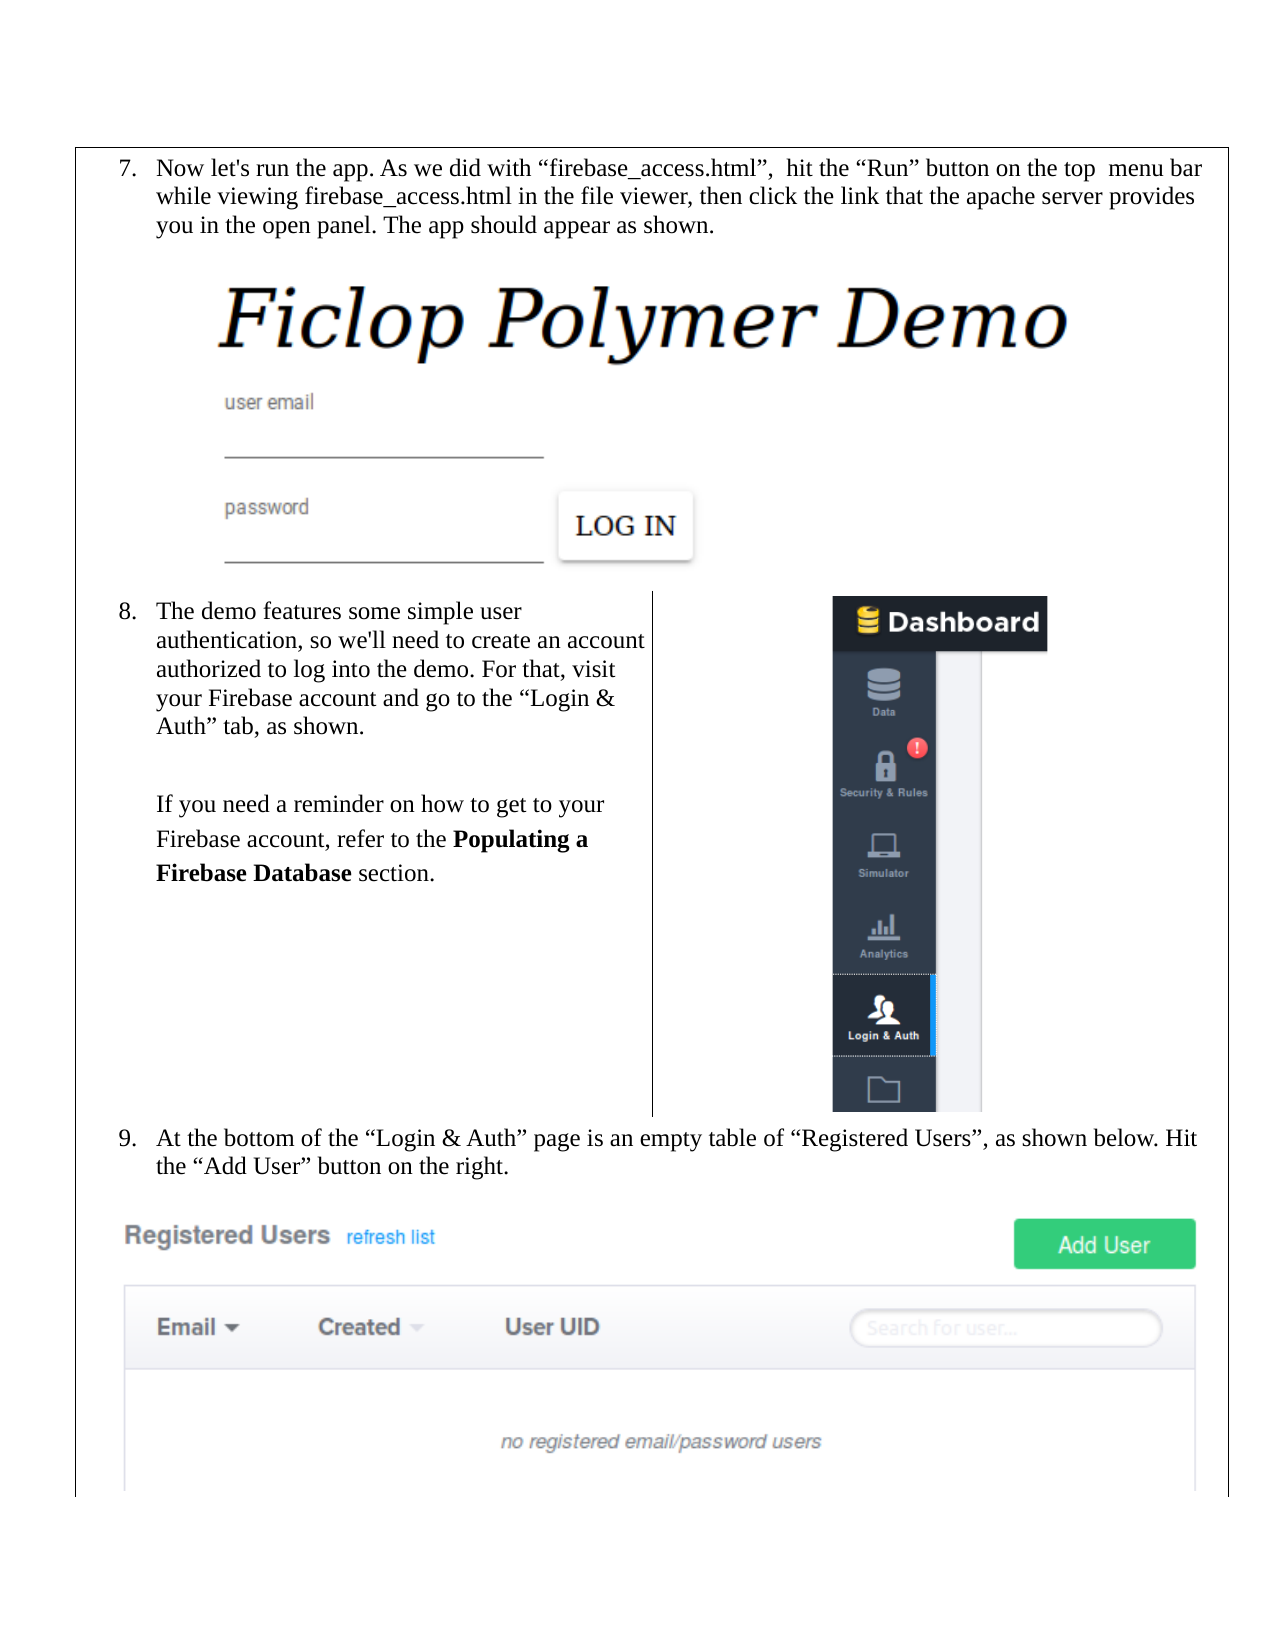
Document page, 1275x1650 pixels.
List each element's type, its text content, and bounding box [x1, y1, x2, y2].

table_cell [653, 591, 1228, 1117]
picture [99, 1208, 1204, 1491]
picture [215, 267, 1088, 585]
picture [832, 596, 1048, 1112]
table_cell The demo features some simple user authentication, so we'll need to create an account authorized to log into the demo. For that, visit your Firebase account and go to the “Login & Auth” tab, as shown. If you need a reminder on how to get to your Firebase account, refer to the Populating a Firebase Database section. [76, 591, 652, 1117]
table_cell At the bottom of the “Login & Auth” page is an empty table of “Registered Users”, as shown below. Hit the “Add User” button on the right. [76, 1117, 1228, 1497]
table_header Now let's run the app. As we did with “firebase_access.html”, hit the “Run” button on the top menu bar while viewing firebase_access.html in the file viewer, then click the link that the apache server provides you in the open panel. The app should appear as shown. [76, 148, 1228, 591]
